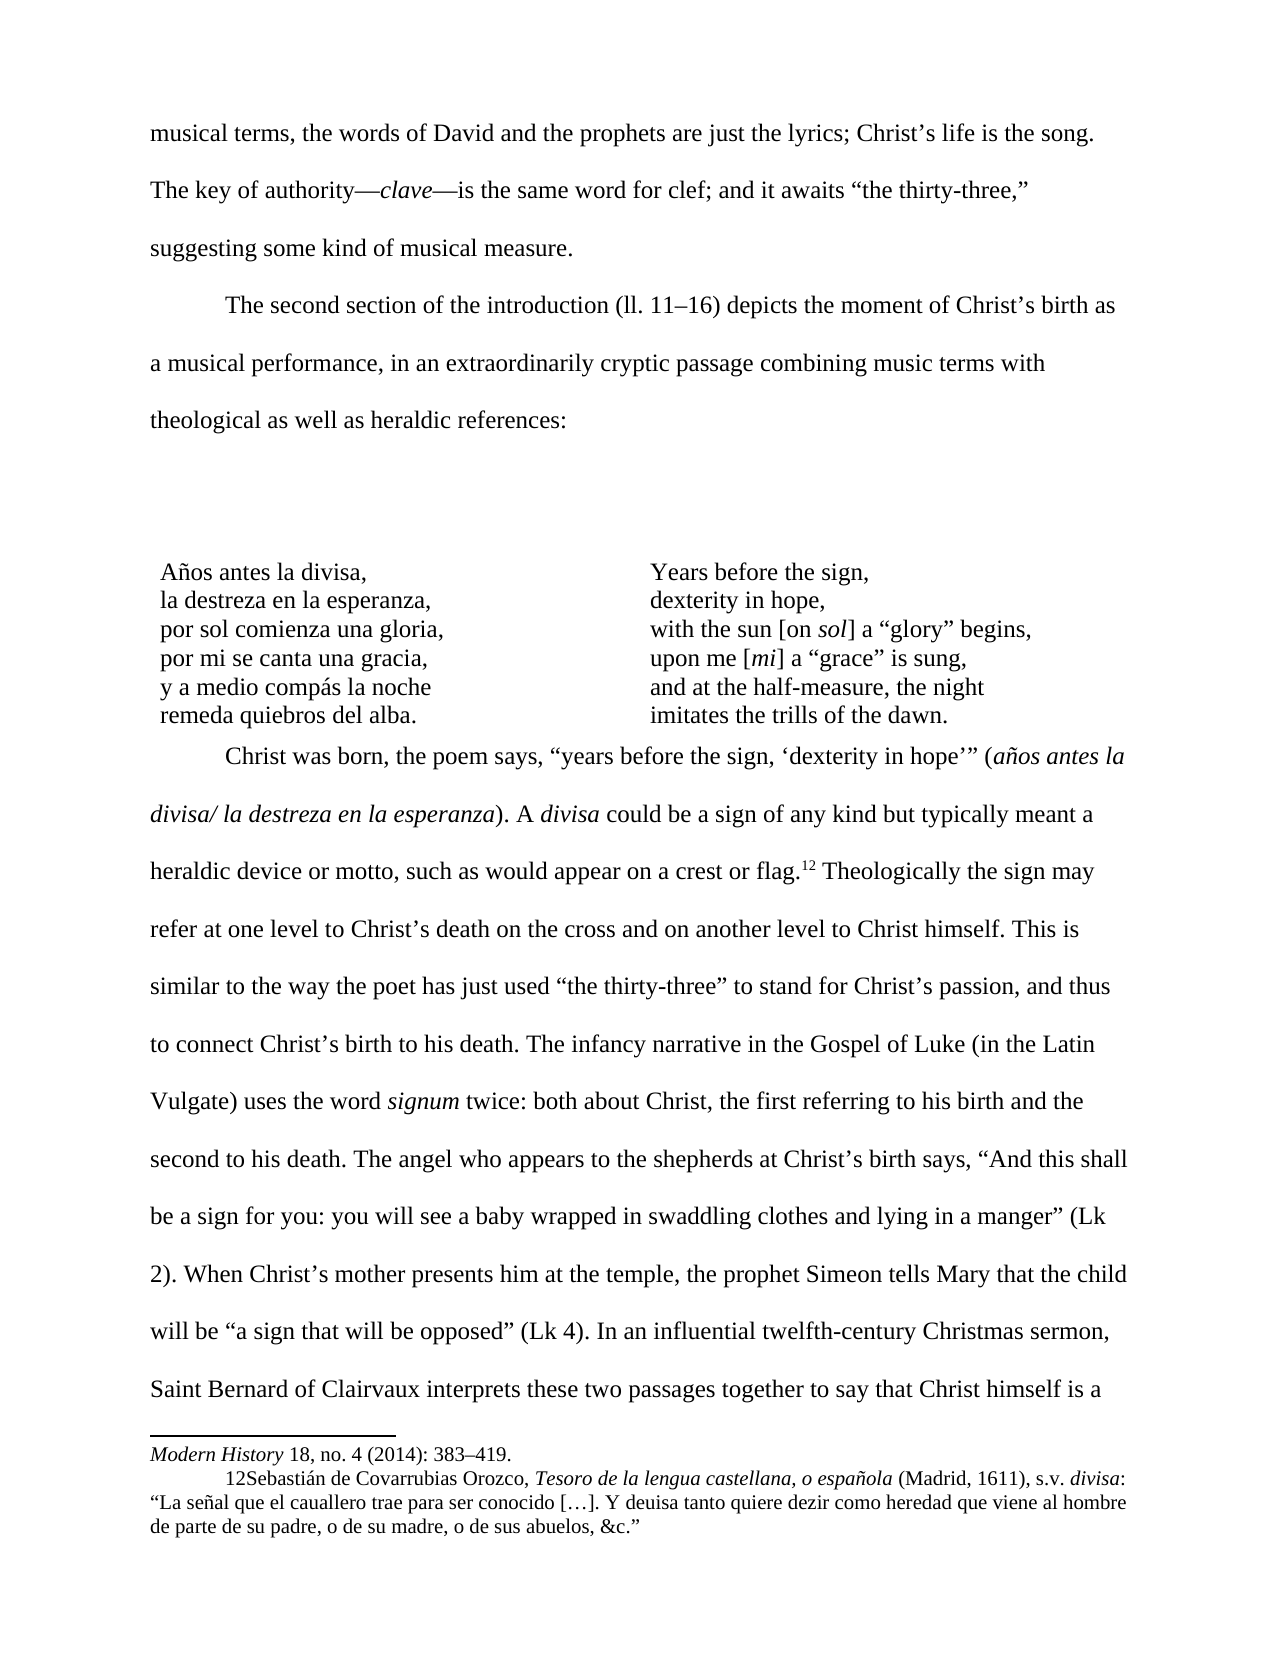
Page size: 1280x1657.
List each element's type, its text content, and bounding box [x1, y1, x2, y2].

table_cell imitates the trills of the dawn. [640, 700, 1130, 729]
table_cell dexterity in hope, [640, 585, 1130, 614]
table_cell y a medio compás la noche [150, 672, 640, 700]
table_cell por mi se canta una gracia, [150, 643, 640, 672]
table_cell la destreza en la esperanza, [150, 585, 640, 614]
table_cell and at the half-measure, the night [640, 672, 1130, 700]
text In musical terms, Christ’s life “is putting notes to his lyrics” (ll. 8–9), and thus his life is recounted with the technical vocabulary for describing a musical composition or performance. Theologically, God had promised to David an heir to sit on his throne forever and deliver his people (2 Sm 7), and through Isaiah the prophet he renewed this promise by saying that a child would be born “upon whose shoulder” would rest the “key” of divine, eternal authority (Is 22). As Biblical interpreters of the time all agreed, the complete fulfillment of these prophecies, the culmination of all God’s “centuries of heroic exploits” (l. 8) came not at Christ’s birth, but at his death and resurrection, traditionally thirty-three years (and three months and three days) later. In musical terms, the words of David and the prophets are just the lyrics; Christ’s life is the song. The key of authority—clave—is the same word for clef; and it awaits “the thirty-three,” suggesting some kind of musical measure. [150, 118, 1130, 262]
table_cell por sol comienza una gloria, [150, 614, 640, 643]
text The second section of the introduction (ll. 11–16) depicts the moment of Christ’s birth as a musical performance, in an extraordinarily cryptic passage combining music terms with theological as well as heraldic references: [150, 291, 1130, 434]
table_header Años antes la divisa, [150, 557, 640, 585]
text Modern History 18, no. 4 (2014): 383–419. [150, 1442, 1130, 1466]
table_cell remeda quiebros del alba. [150, 700, 640, 729]
table_cell upon me [mi] a “grace” is sung, [640, 643, 1130, 672]
text Sebastián de Covarrubias Orozco, Tesoro de la lengua castellana, o española (Madrid, 1611), s.v. divisa: “La señal que el cauallero trae para ser conocido […]. Y deuisa tanto quiere dezir como heredad que viene al hombre de parte de su padre, o de su madre, o de sus abuelos, &c.” [150, 1466, 1130, 1538]
table_header Years before the sign, [640, 557, 1130, 585]
text Christ was born, the poem says, “years before the sign, ‘dexterity in hope’” (años antes la divisa/ la destreza en la esperanza). A divisa could be a sign of any kind but typically meant a heraldic device or motto, such as would appear on a crest or flag. Theologically the sign may refer at one level to Christ’s death on the cross and on another level to Christ himself. This is similar to the way the poet has just used “the thirty-three” to stand for Christ’s passion, and thus to connect Christ’s birth to his death. The infancy narrative in the Gospel of Luke (in the Latin Vulgate) uses the word signum twice: both about Christ, the first referring to his birth and the second to his death. The angel who appears to the shepherds at Christ’s birth says, “And this shall be a sign for you: you will see a baby wrapped in swaddling clothes and lying in a manger” (Lk 2). When Christ’s mother presents him at the temple, the prophet Simeon tells Mary that the child will be “a sign that will be opposed” (Lk 4). In an influential twelfth-century Christmas sermon, Saint Bernard of Clairvaux interprets these two passages together to say that Christ himself is a [150, 741, 1130, 1403]
table_cell with the sun [on sol] a “glory” begins, [640, 614, 1130, 643]
